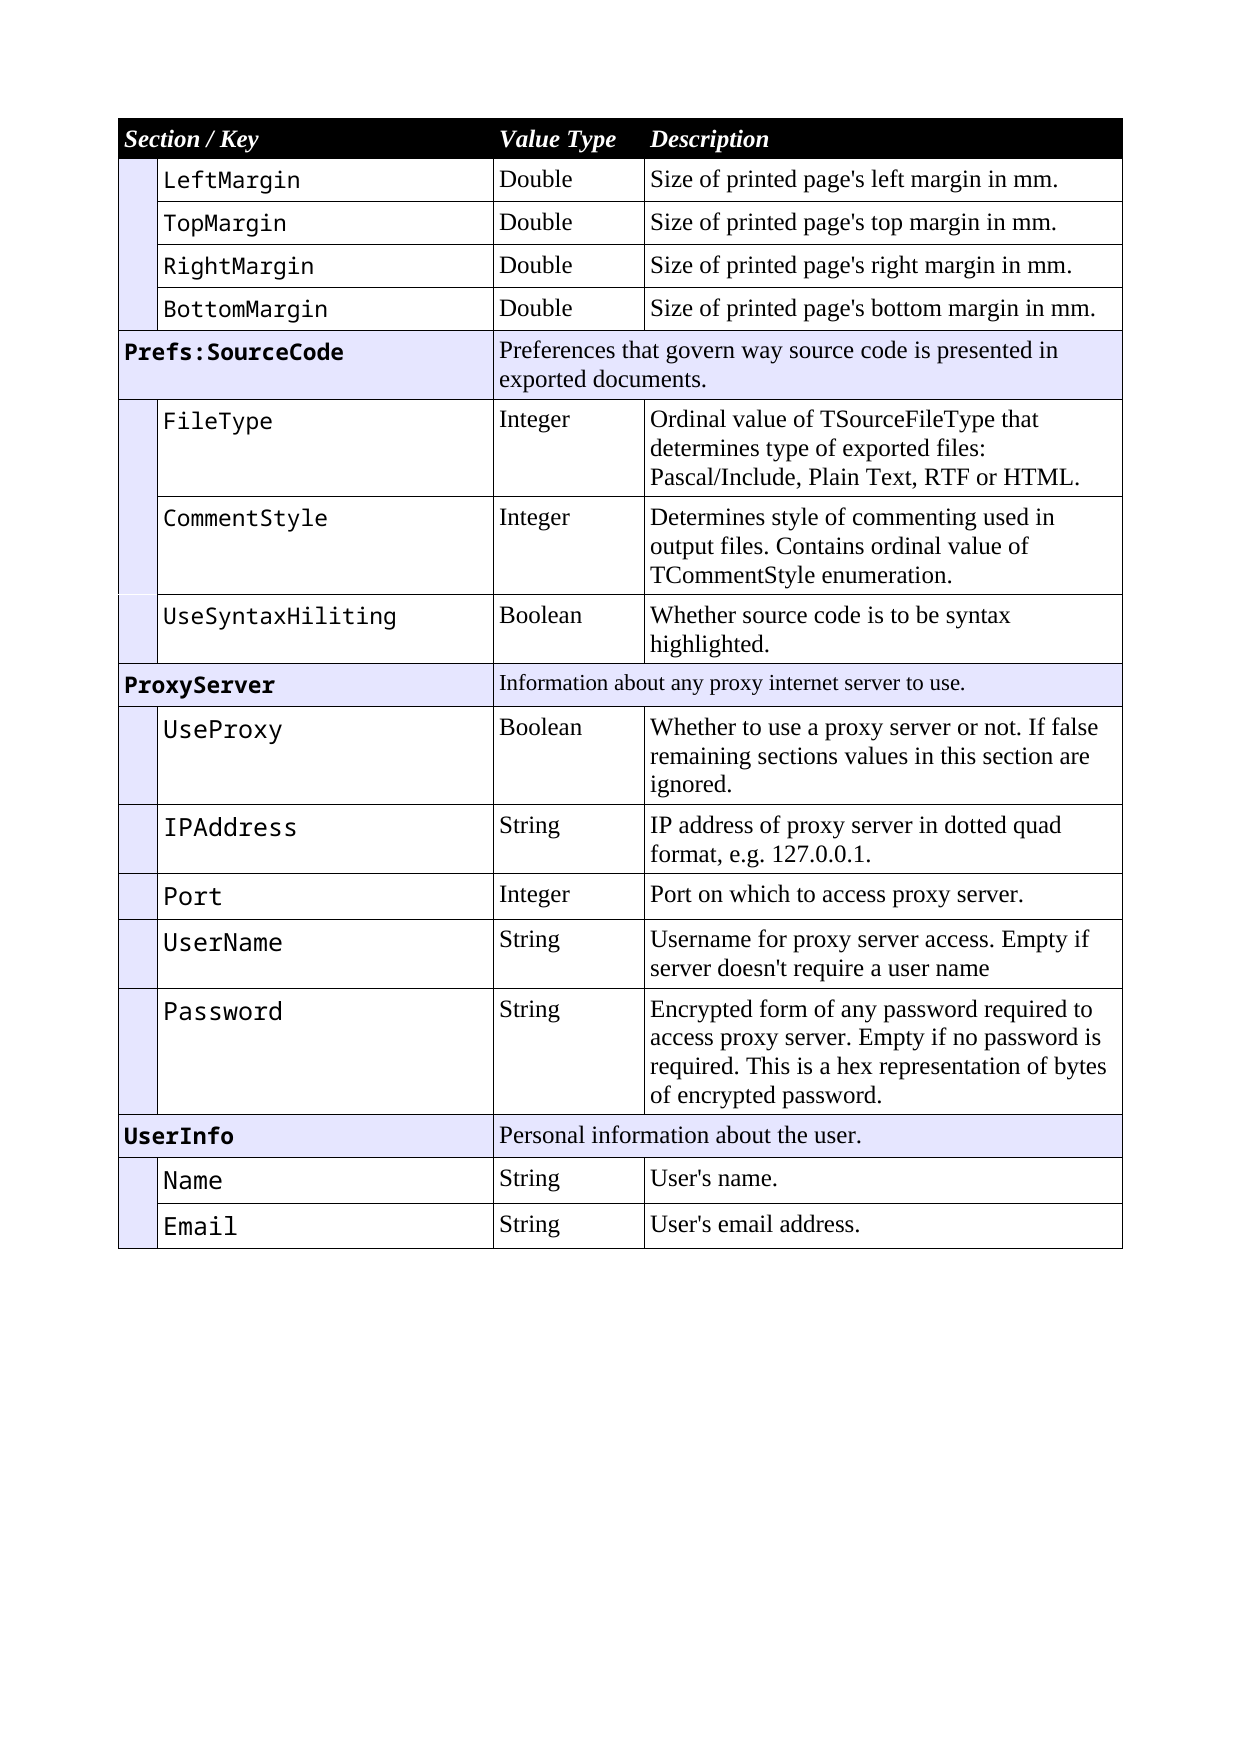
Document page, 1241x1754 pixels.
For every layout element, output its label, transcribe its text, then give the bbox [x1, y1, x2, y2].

table_cell Port on which to access proxy server. [645, 874, 1122, 919]
table_cell Ordinal value of TSourceFileType that determines type of exported files: Pascal/Include, Plain Text, RTF or HTML. [645, 400, 1122, 496]
table_cell RightMargin [158, 245, 493, 287]
table_cell Preferences that govern way source code is presented in exported documents. [494, 331, 1122, 399]
table_cell [119, 920, 157, 988]
table_cell Integer [494, 400, 644, 496]
table_cell Double [494, 288, 644, 330]
table_cell String [494, 1158, 644, 1203]
table_cell Personal information about the user. [494, 1115, 1122, 1157]
table_cell Size of printed page's top margin in mm. [645, 202, 1122, 244]
table_cell BottomMargin [158, 288, 493, 330]
table_cell TopMargin [158, 202, 493, 244]
table_cell Double [494, 159, 644, 201]
table_cell Integer [494, 497, 644, 594]
table_cell String [494, 805, 644, 873]
table_cell Port [158, 874, 493, 919]
table_cell Size of printed page's right margin in mm. [645, 245, 1122, 287]
table_cell Integer [494, 874, 644, 919]
table_cell IPAddress [158, 805, 493, 873]
table_cell Password [158, 989, 493, 1114]
table_cell String [494, 1204, 644, 1248]
table_cell [119, 1203, 157, 1248]
table_cell String [494, 989, 644, 1114]
table_cell UseSyntaxHiliting [158, 595, 493, 663]
table_cell [119, 707, 157, 804]
table_cell Name [158, 1158, 493, 1203]
table_cell [119, 497, 157, 594]
table_cell Boolean [494, 595, 644, 663]
table_cell Prefs:SourceCode [119, 331, 493, 399]
table_header Description [645, 119, 1122, 158]
table_header Section / Key [119, 119, 493, 158]
table_cell [119, 595, 157, 663]
table_cell User's name. [645, 1158, 1122, 1203]
table_cell Determines style of commenting used in output files. Contains ordinal value of TCommentStyle enumeration. [645, 497, 1122, 594]
table_cell UserInfo [119, 1115, 493, 1157]
table_cell [119, 874, 157, 919]
table_cell [119, 287, 157, 330]
table_cell UserName [158, 920, 493, 988]
table_cell CommentStyle [158, 497, 493, 594]
table_cell Whether source code is to be syntax highlighted. [645, 595, 1122, 663]
table_cell Boolean [494, 707, 644, 804]
table_cell Size of printed page's bottom margin in mm. [645, 288, 1122, 330]
table_cell ProxyServer [119, 664, 493, 706]
table_cell [119, 159, 157, 201]
table_cell [119, 805, 157, 873]
table_cell Information about any proxy internet server to use. [494, 664, 1122, 706]
table_cell Double [494, 245, 644, 287]
table_cell [119, 201, 157, 244]
table_cell Size of printed page's left margin in mm. [645, 159, 1122, 201]
table_header Value Type [494, 119, 644, 158]
table_cell String [494, 920, 644, 988]
table_cell [119, 244, 157, 287]
table_cell Double [494, 202, 644, 244]
table_cell IP address of proxy server in dotted quad format, e.g. 127.0.0.1. [645, 805, 1122, 873]
table_cell User's email address. [645, 1204, 1122, 1248]
table_cell Email [158, 1204, 493, 1248]
table_cell [119, 400, 157, 497]
table_cell Encrypted form of any password required to access proxy server. Empty if no password is required. This is a hex representation of bytes of encrypted password. [645, 989, 1122, 1114]
table_cell Whether to use a proxy server or not. If false remaining sections values in this section are ignored. [645, 707, 1122, 804]
table_cell [119, 989, 157, 1114]
table_cell Username for proxy server access. Empty if server doesn't require a user name [645, 920, 1122, 988]
table_cell UseProxy [158, 707, 493, 804]
table_cell LeftMargin [158, 159, 493, 201]
table_cell FileType [158, 400, 493, 496]
table_cell [119, 1158, 157, 1203]
